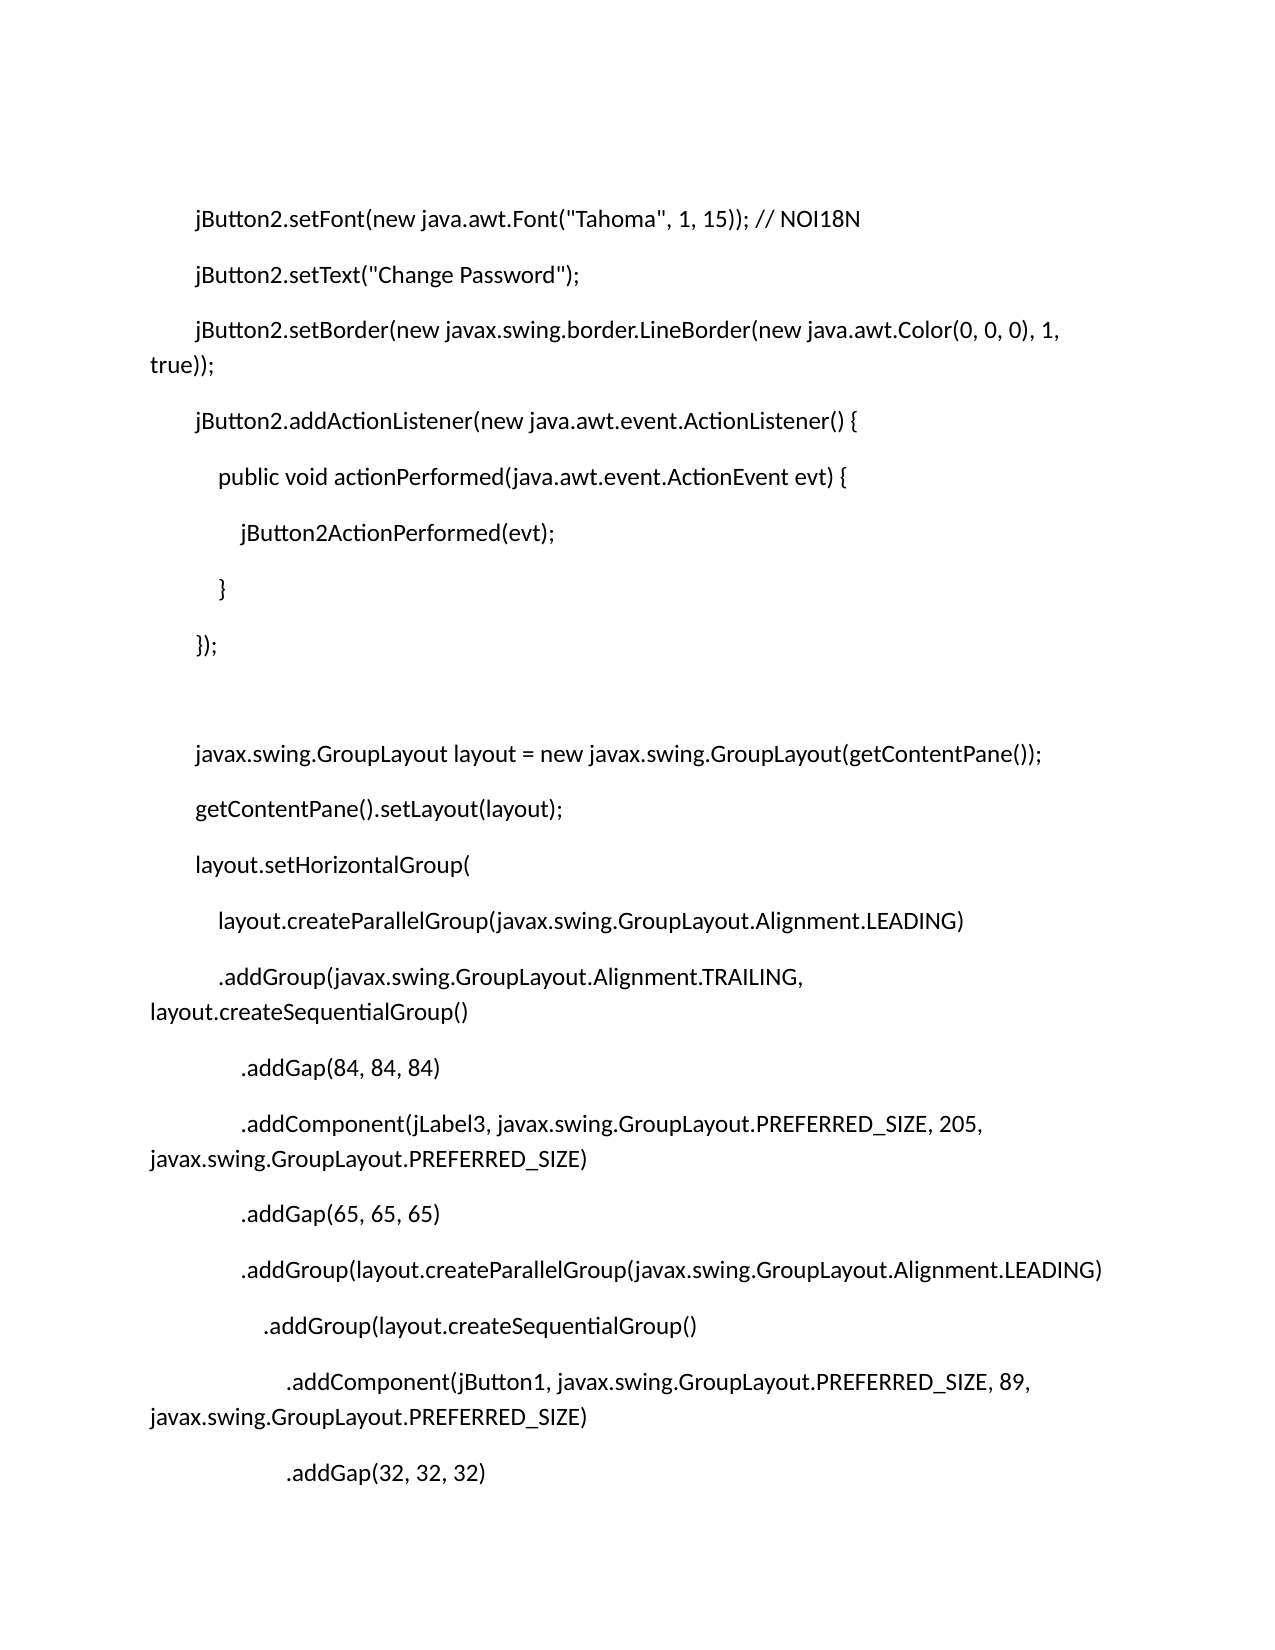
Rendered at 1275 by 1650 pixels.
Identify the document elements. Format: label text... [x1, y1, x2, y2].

text .addGroup(layout.createSequentialGroup() [150, 1310, 1125, 1341]
text getContentPane().setLayout(layout); [150, 793, 1125, 824]
text public void actionPerformed(java.awt.event.ActionEvent evt) { [150, 461, 1125, 492]
text layout.setHorizontalGroup( [150, 849, 1125, 880]
text } [150, 573, 1125, 603]
text }); [150, 629, 1125, 659]
text .addGap(65, 65, 65) [150, 1198, 1125, 1229]
text .addComponent(jLabel3, javax.swing.GroupLayout.PREFERRED_SIZE, 205, javax.swing.GroupLayout.PREFERRED_SIZE) [150, 1108, 1125, 1173]
text layout.createParallelGroup(javax.swing.GroupLayout.Alignment.LEADING) [150, 905, 1125, 936]
text .addGap(32, 32, 32) [150, 1457, 1125, 1487]
text .addGap(84, 84, 84) [150, 1052, 1125, 1082]
text jButton2.setBorder(new javax.swing.border.LineBorder(new java.awt.Color(0, 0, 0), 1, true)); [150, 315, 1125, 380]
text jButton2.addActionListener(new java.awt.event.ActionListener() { [150, 406, 1125, 436]
text .addGroup(layout.createParallelGroup(javax.swing.GroupLayout.Alignment.LEADING) [150, 1254, 1125, 1285]
text .addComponent(jButton1, javax.swing.GroupLayout.PREFERRED_SIZE, 89, javax.swing.GroupLayout.PREFERRED_SIZE) [150, 1366, 1125, 1432]
text jButton2ActionPerformed(evt); [150, 517, 1125, 548]
text jButton2.setText("Change Password"); [150, 259, 1125, 289]
text .addGroup(javax.swing.GroupLayout.Alignment.TRAILING, layout.createSequentialGroup() [150, 961, 1125, 1027]
text jButton2.setFont(new java.awt.Font("Tahoma", 1, 15)); // NOI18N [150, 203, 1125, 233]
text javax.swing.GroupLayout layout = new javax.swing.GroupLayout(getContentPane()); [150, 738, 1125, 768]
